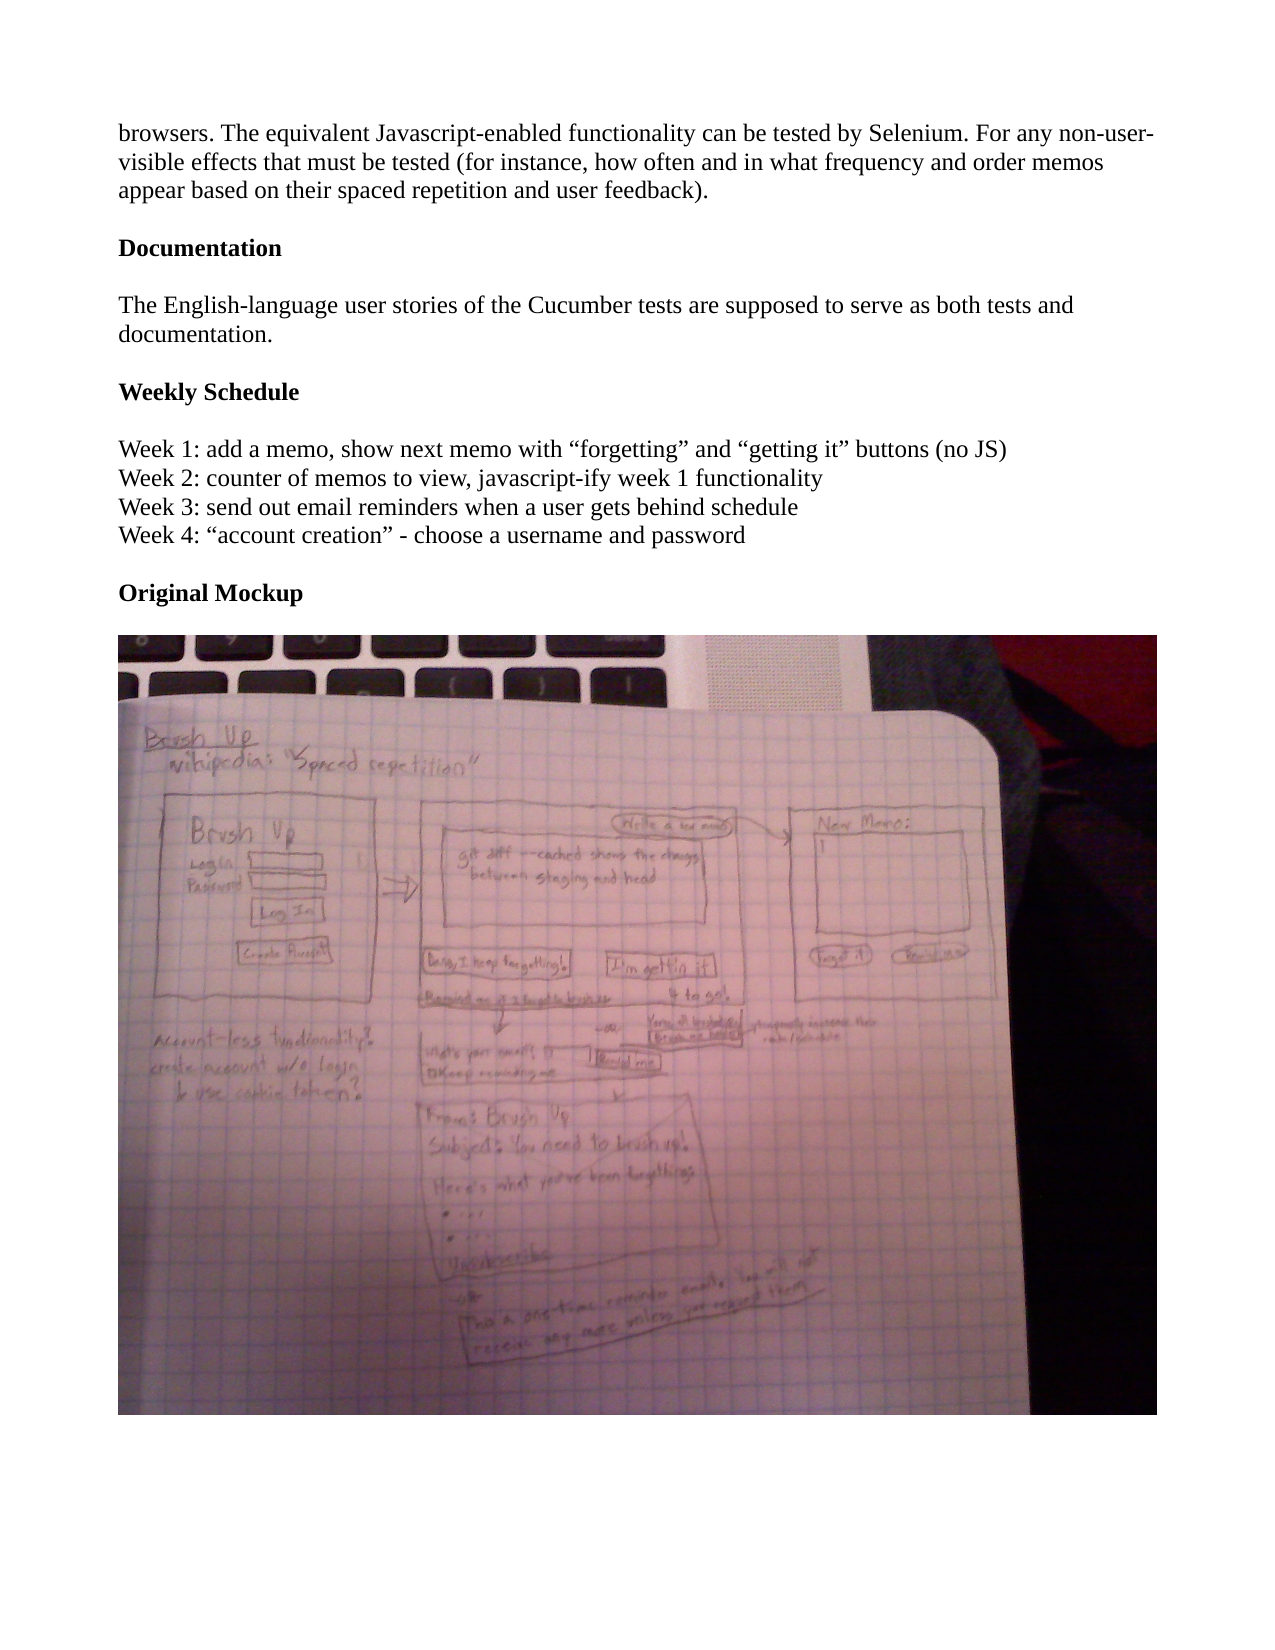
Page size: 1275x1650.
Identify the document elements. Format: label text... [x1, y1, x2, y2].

text Weekly Schedule [118, 377, 1157, 406]
text Original Mockup [118, 578, 1157, 607]
text browsers. The equivalent Javascript-enabled functionality can be tested by Selenium. For any non-user-visible effects that must be tested (for instance, how often and in what frequency and order memos appear based on their spaced repetition and user feedback). [118, 118, 1157, 204]
text Week 3: send out email reminders when a user gets behind schedule [118, 492, 1157, 521]
text Week 1: add a memo, show next memo with “forgetting” and “getting it” buttons (no JS) [118, 434, 1157, 463]
text Week 2: counter of memos to view, javascript-ify week 1 functionality [118, 463, 1157, 492]
picture [118, 635, 1157, 1415]
text Week 4: “account creation” - choose a username and password [118, 521, 1157, 549]
text The English-language user stories of the Cucumber tests are supposed to serve as both tests and documentation. [118, 291, 1157, 348]
text Documentation [118, 233, 1157, 262]
